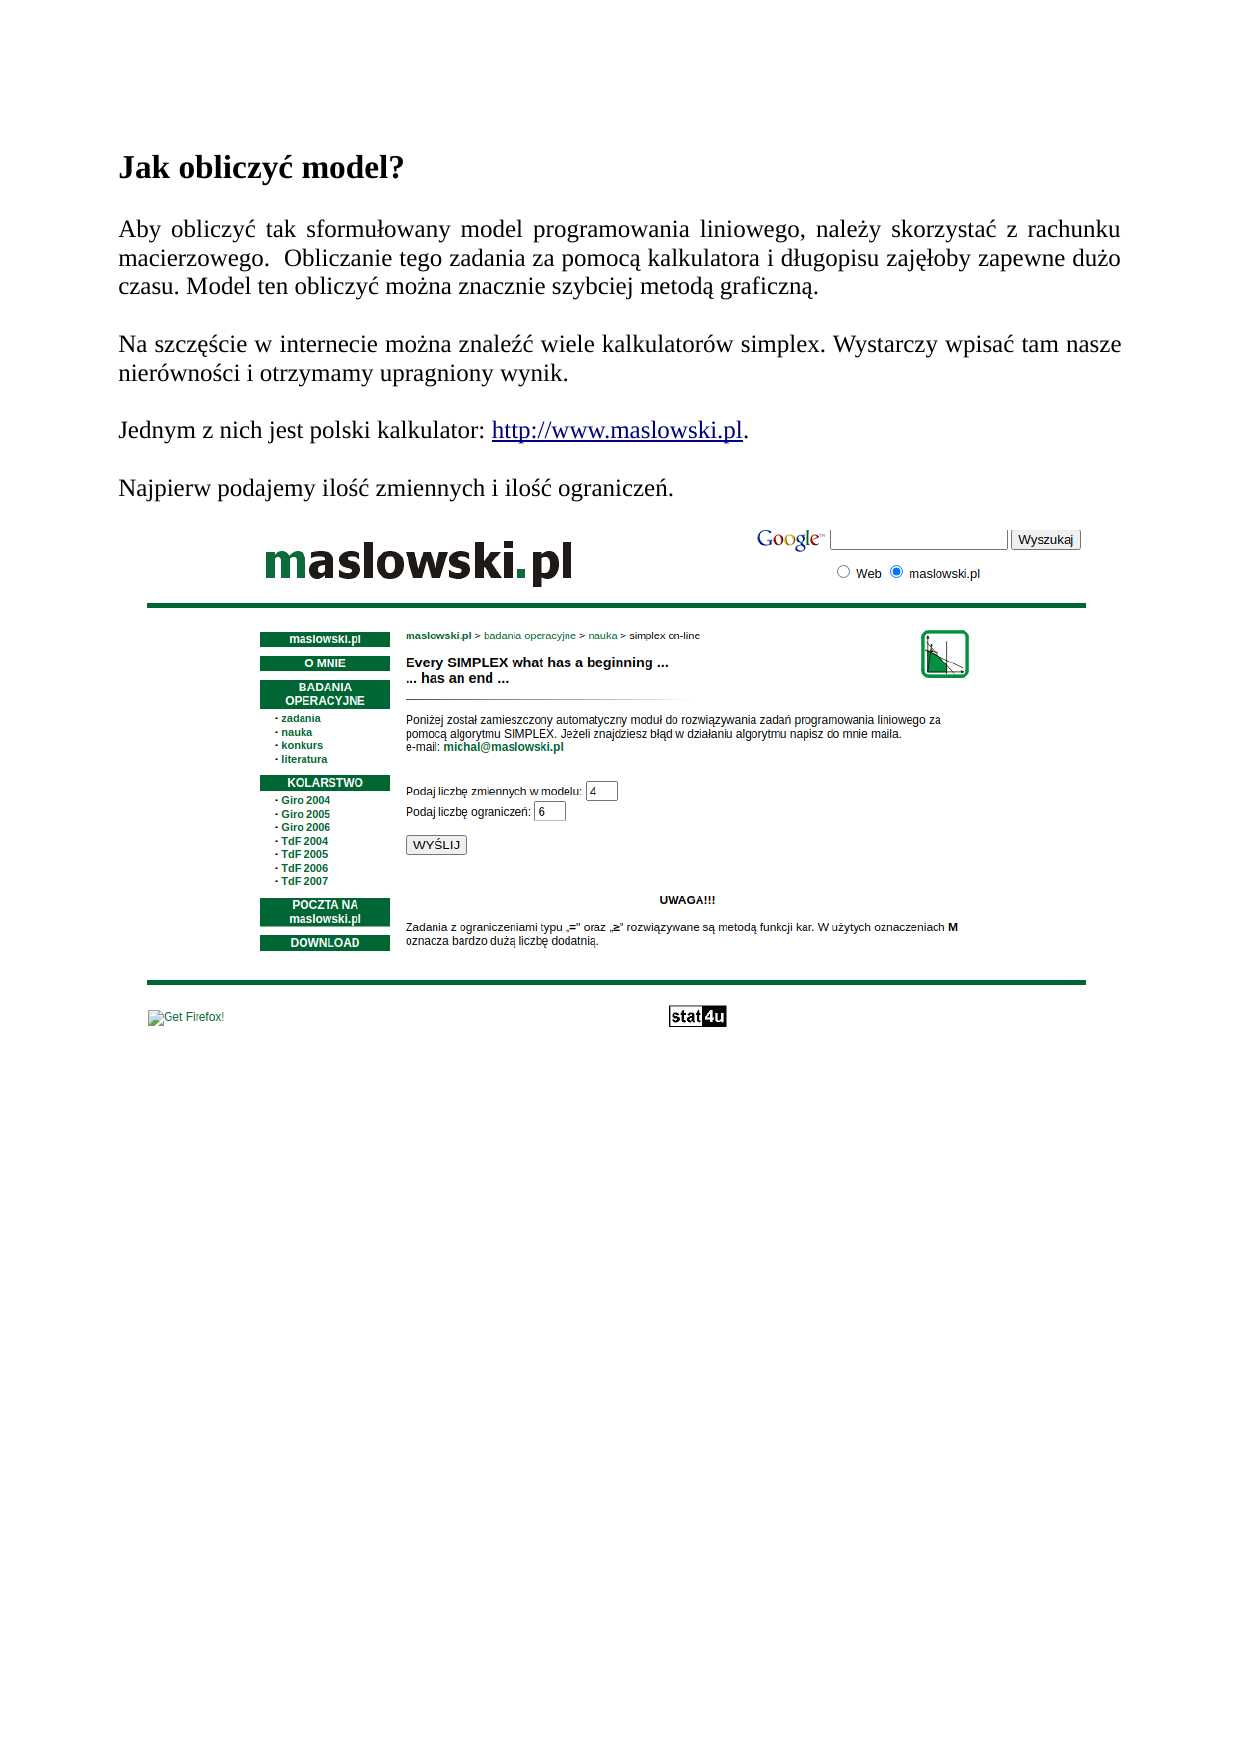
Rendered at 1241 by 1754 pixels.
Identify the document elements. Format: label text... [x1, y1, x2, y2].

text Aby obliczyć tak sformułowany model programowania liniowego, należy skorzystać z rachunku macierzowego. Obliczanie tego zadania za pomocą kalkulatora i długopisu zajęłoby zapewne dużo czasu. Model ten obliczyć można znacznie szybciej metodą graficzną. [118, 214, 1122, 300]
text Na szczęście w internecie można znaleźć wiele kalkulatorów simplex. Wystarczy wpisać tam nasze nierówności i otrzymamy upragniony wynik. [118, 329, 1122, 386]
text Jednym z nich jest polski kalkulator: http://www.maslowski.pl. [118, 415, 1122, 444]
text Jak obliczyć model? [118, 147, 1122, 185]
picture [118, 530, 1123, 1032]
text Najpierw podajemy ilość zmiennych i ilość ograniczeń. [118, 473, 1122, 501]
